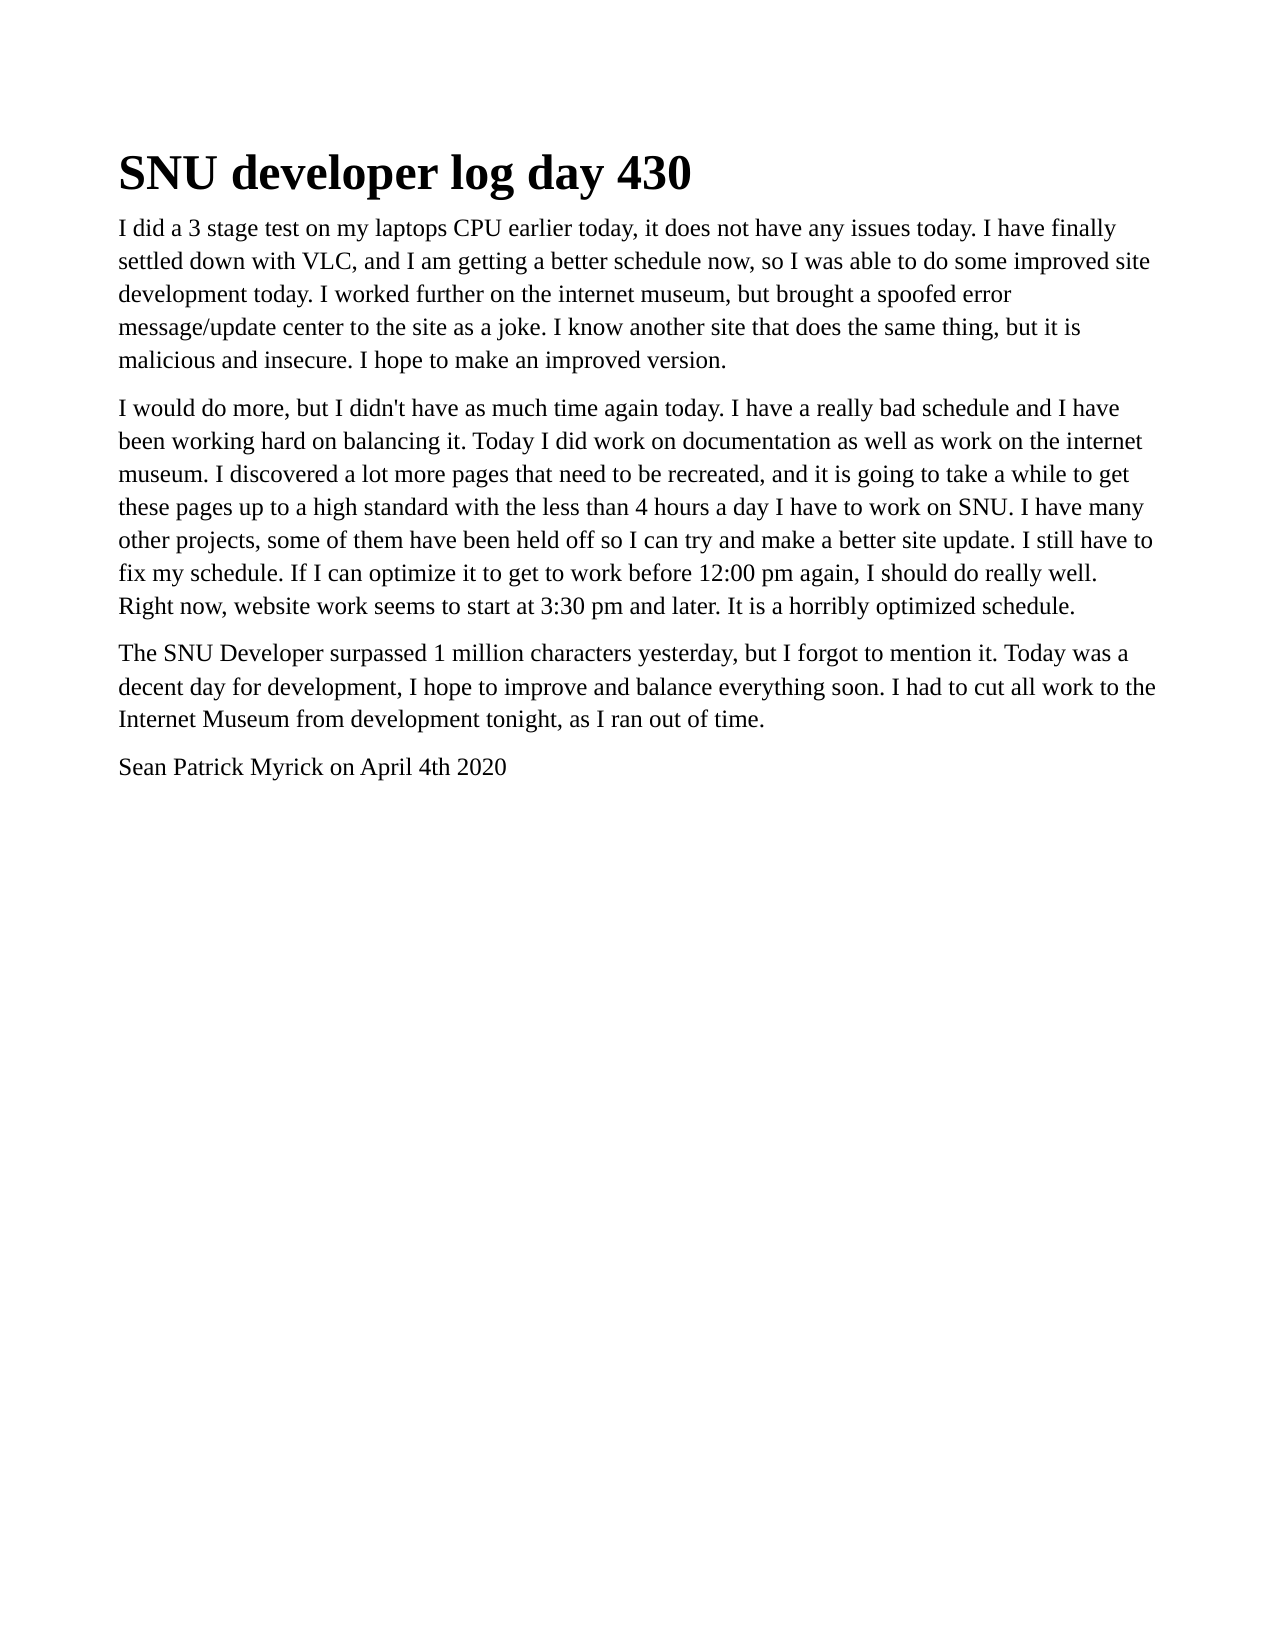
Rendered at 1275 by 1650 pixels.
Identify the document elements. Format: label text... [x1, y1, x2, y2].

text Sean Patrick Myrick on April 4th 2020 [118, 752, 1157, 781]
text I would do more, but I didn't have as much time again today. I have a really bad schedule and I have been working hard on balancing it. Today I did work on documentation as well as work on the internet museum. I discovered a lot more pages that need to be recreated, and it is going to take a while to get these pages up to a high standard with the less than 4 hours a day I have to work on SNU. I have many other projects, some of them have been held off so I can try and make a better site update. I still have to fix my schedule. If I can optimize it to get to work before 12:00 pm again, I should do really well. Right now, website work seems to start at 3:30 pm and later. It is a horribly optimized schedule. [118, 393, 1157, 620]
subtitle SNU developer log day 430 [118, 143, 1157, 201]
text The SNU Developer surpassed 1 million characters yesterday, but I forgot to mention it. Today was a decent day for development, I hope to improve and balance everything soon. I had to cut all work to the Internet Museum from development tonight, as I ran out of time. [118, 638, 1157, 733]
text I did a 3 stage test on my laptops CPU earlier today, it does not have any issues today. I have finally settled down with VLC, and I am getting a better schedule now, so I was able to do some improved site development today. I worked further on the internet museum, but brought a spoofed error message/update center to the site as a joke. I know another site that does the same thing, but it is malicious and insecure. I hope to make an improved version. [118, 213, 1157, 374]
